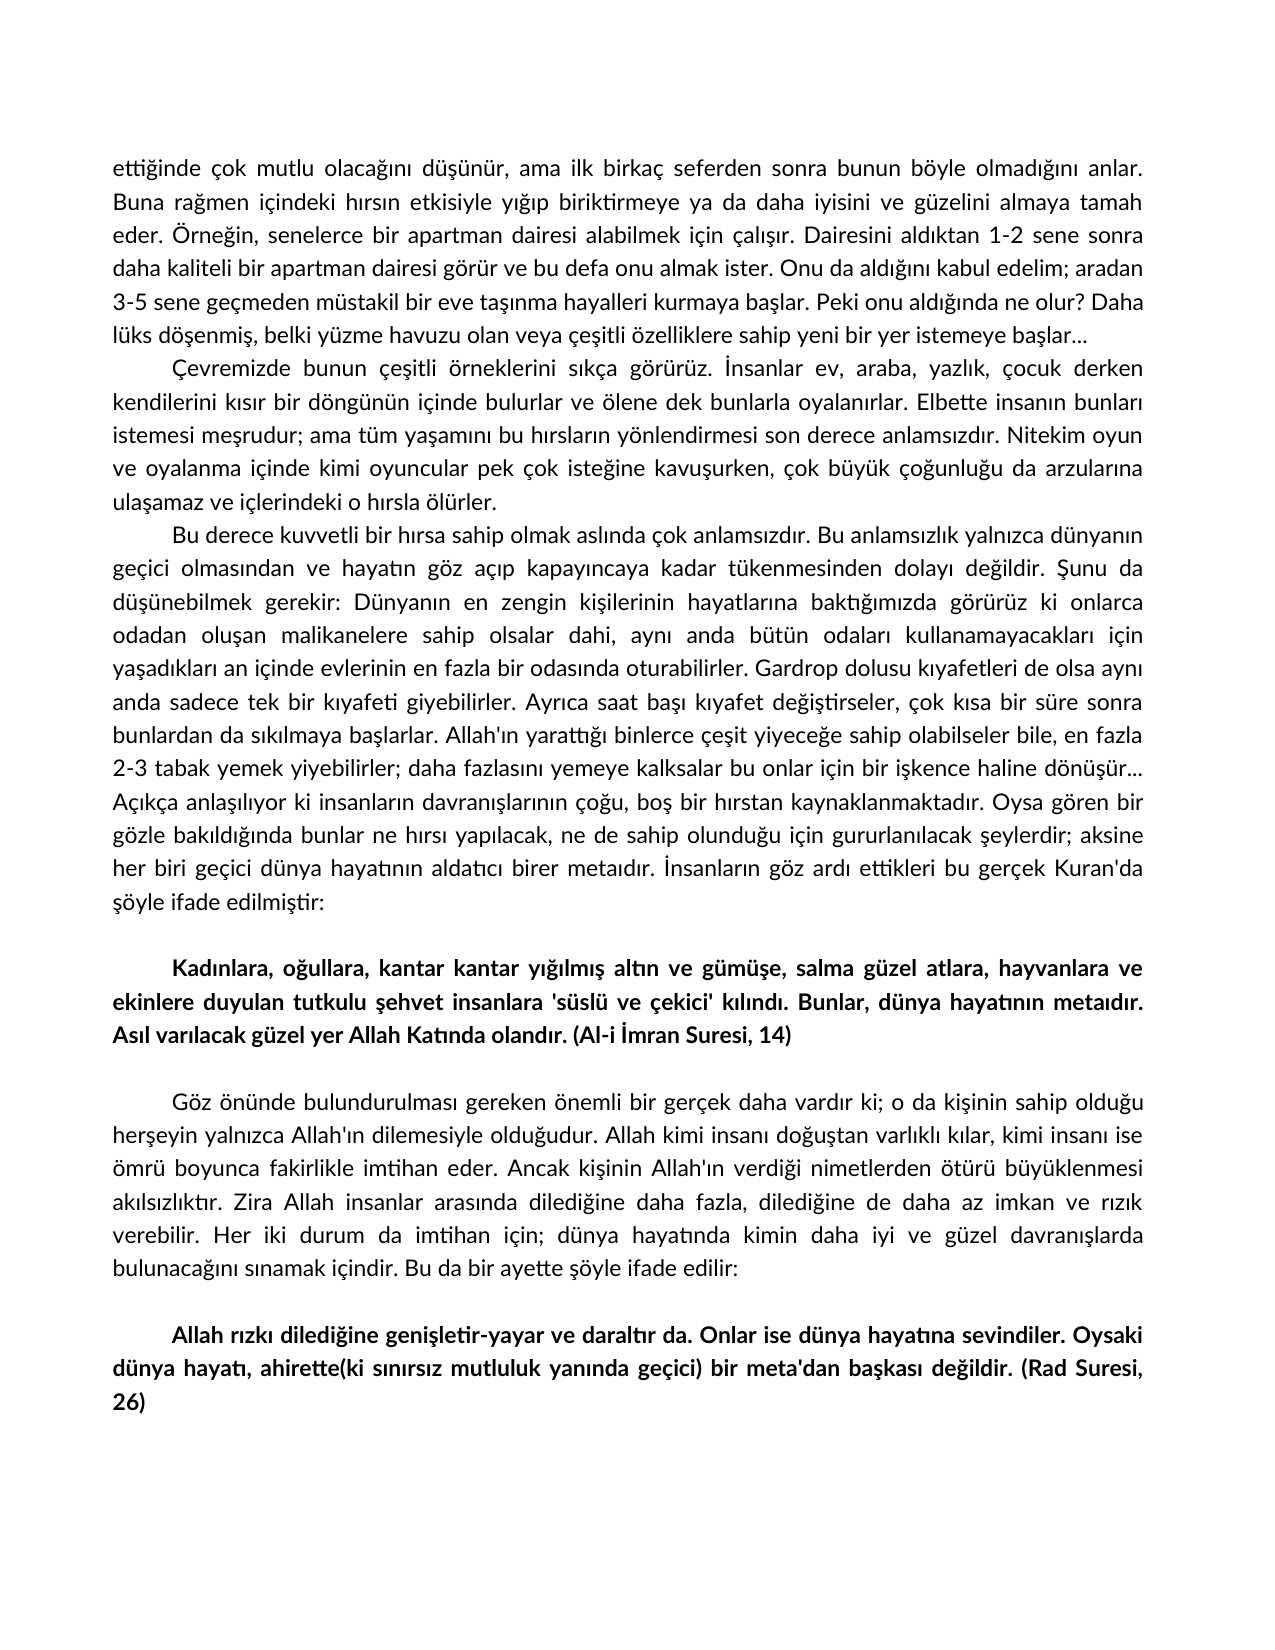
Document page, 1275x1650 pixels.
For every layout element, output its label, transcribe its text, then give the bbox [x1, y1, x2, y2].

text Bu derece kuvvetli bir hırsa sahip olmak aslında çok anlamsızdır. Bu anlamsızlık yalnızca dünyanın geçici olmasından ve hayatın göz açıp kapayıncaya kadar tükenmesinden dolayı değildir. Şunu da düşünebilmek gerekir: Dünyanın en zengin kişilerinin hayatlarına baktığımızda görürüz ki onlarca odadan oluşan malikanelere sahip olsalar dahi, aynı anda bütün odaları kullanamayacakları için yaşadıkları an içinde evlerinin en fazla bir odasında oturabilirler. Gardrop dolusu kıyafetleri de olsa aynı anda sadece tek bir kıyafeti giyebilirler. Ayrıca saat başı kıyafet değiştirseler, çok kısa bir süre sonra bunlardan da sıkılmaya başlarlar. Allah'ın yarattığı binlerce çeşit yiyeceğe sahip olabilseler bile, en fazla 2-3 tabak yemek yiyebilirler; daha fazlasını yemeye kalksalar bu onlar için bir işkence haline dönüşür... Açıkça anlaşılıyor ki insanların davranışlarının çoğu, boş bir hırstan kaynaklanmaktadır. Oysa gören bir gözle bakıldığında bunlar ne hırsı yapılacak, ne de sahip olunduğu için gururlanılacak şeylerdir; aksine her biri geçici dünya hayatının aldatıcı birer metaıdır. İnsanların göz ardı ettikleri bu gerçek Kuran'da şöyle ifade edilmiştir: [112, 517, 1145, 917]
text Kadınlara, oğullara, kantar kantar yığılmış altın ve gümüşe, salma güzel atlara, hayvanlara ve ekinlere duyulan tutkulu şehvet insanlara 'süslü ve çekici' kılındı. Bunlar, dünya hayatının metaıdır. Asıl varılacak güzel yer Allah Katında olandır. (Al-i İmran Suresi, 14) [112, 950, 1145, 1050]
text Allah rızkı dilediğine genişletir-yayar ve daraltır da. Onlar ise dünya hayatına sevindiler. Oysaki dünya hayatı, ahirette(ki sınırsız mutluluk yanında geçici) bir meta'dan başkası değildir. (Rad Suresi, 26) [112, 1317, 1145, 1417]
text Çevremizde bunun çeşitli örneklerini sıkça görürüz. İnsanlar ev, araba, yazlık, çocuk derken kendilerini kısır bir döngünün içinde bulurlar ve ölene dek bunlarla oyalanırlar. Elbette insanın bunları istemesi meşrudur; ama tüm yaşamını bu hırsların yönlendirmesi son derece anlamsızdır. Nitekim oyun ve oyalanma içinde kimi oyuncular pek çok isteğine kavuşurken, çok büyük çoğunluğu da arzularına ulaşamaz ve içlerindeki o hırsla ölürler. [112, 350, 1145, 517]
text Göz önünde bulundurulması gereken önemli bir gerçek daha vardır ki; o da kişinin sahip olduğu herşeyin yalnızca Allah'ın dilemesiyle olduğudur. Allah kimi insanı doğuştan varlıklı kılar, kimi insanı ise ömrü boyunca fakirlikle imtihan eder. Ancak kişinin Allah'ın verdiği nimetlerden ötürü büyüklenmesi akılsızlıktır. Zira Allah insanlar arasında dilediğine daha fazla, dilediğine de daha az imkan ve rızık verebilir. Her iki durum da imtihan için; dünya hayatında kimin daha iyi ve güzel davranışlarda bulunacağını sınamak içindir. Bu da bir ayette şöyle ifade edilir: [112, 1083, 1145, 1283]
text ettiğinde çok mutlu olacağını düşünür, ama ilk birkaç seferden sonra bunun böyle olmadığını anlar. Buna rağmen içindeki hırsın etkisiyle yığıp biriktirmeye ya da daha iyisini ve güzelini almaya tamah eder. Örneğin, senelerce bir apartman dairesi alabilmek için çalışır. Dairesini aldıktan 1-2 sene sonra daha kaliteli bir apartman dairesi görür ve bu defa onu almak ister. Onu da aldığını kabul edelim; aradan 3-5 sene geçmeden müstakil bir eve taşınma hayalleri kurmaya başlar. Peki onu aldığında ne olur? Daha lüks döşenmiş, belki yüzme havuzu olan veya çeşitli özelliklere sahip yeni bir yer istemeye başlar... [112, 150, 1145, 350]
